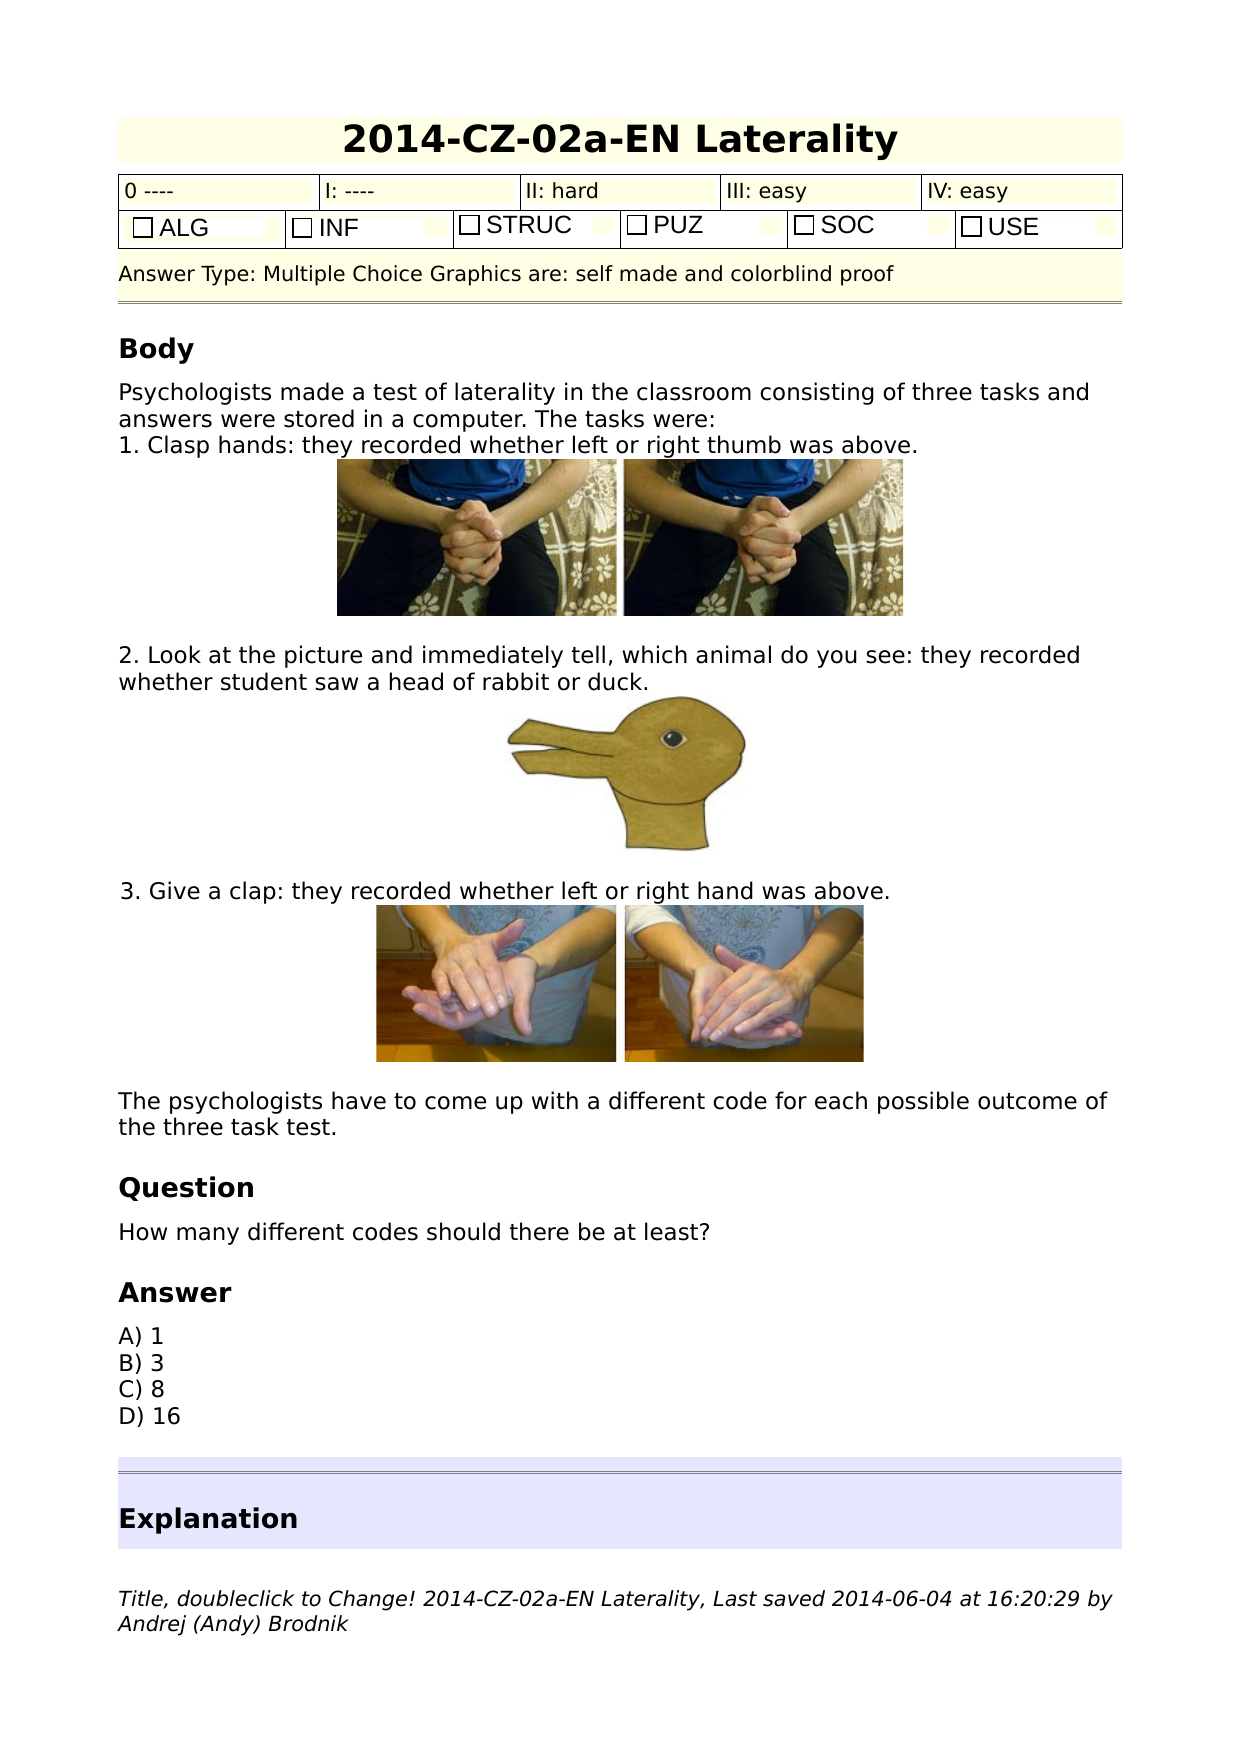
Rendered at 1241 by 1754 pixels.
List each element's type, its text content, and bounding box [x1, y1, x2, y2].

picture [486, 695, 754, 852]
table_header [286, 211, 453, 248]
text A) 1 [118, 1323, 1122, 1350]
title 2014-CZ-02a-EN Laterality [118, 118, 1122, 162]
table_header III: easy [721, 175, 921, 209]
picture [376, 905, 864, 1062]
text Answer Type: Multiple Choice Graphics are: self made and colorblind proof [118, 262, 1122, 287]
subtitle Explanation [118, 1503, 1122, 1534]
text B) 3 [118, 1350, 1122, 1377]
text D) 16 [118, 1403, 1122, 1430]
text How many different codes should there be at least? [118, 1219, 1122, 1246]
table_header [454, 211, 620, 248]
subtitle Answer [118, 1277, 1122, 1309]
table_header II: hard [521, 175, 720, 209]
subtitle Question [118, 1173, 1122, 1204]
table_header [119, 211, 285, 248]
table_header 0 ---- [119, 175, 319, 209]
table_header [956, 211, 1122, 248]
text 1. Clasp hands: they recorded whether left or right thumb was above. [118, 432, 1122, 459]
subtitle Body [118, 333, 1122, 364]
table_header [788, 211, 955, 248]
text 2. Look at the picture and immediately tell, which animal do you see: they recorded whether student saw a head of rabbit or duck. [118, 642, 1122, 695]
text C) 8 [118, 1377, 1122, 1403]
table_header [621, 211, 787, 248]
text Psychologists made a test of laterality in the classroom consisting of three tasks and answers were stored in a computer. The tasks were: [118, 379, 1122, 432]
table_header IV: easy [922, 175, 1122, 209]
list 3. Give a clap: they recorded whether left or right hand was above. [118, 878, 1122, 905]
picture [337, 459, 904, 616]
table_header I: ---- [320, 175, 520, 209]
text The psychologists have to come up with a different code for each possible outcome of the three task test. [118, 1088, 1122, 1141]
